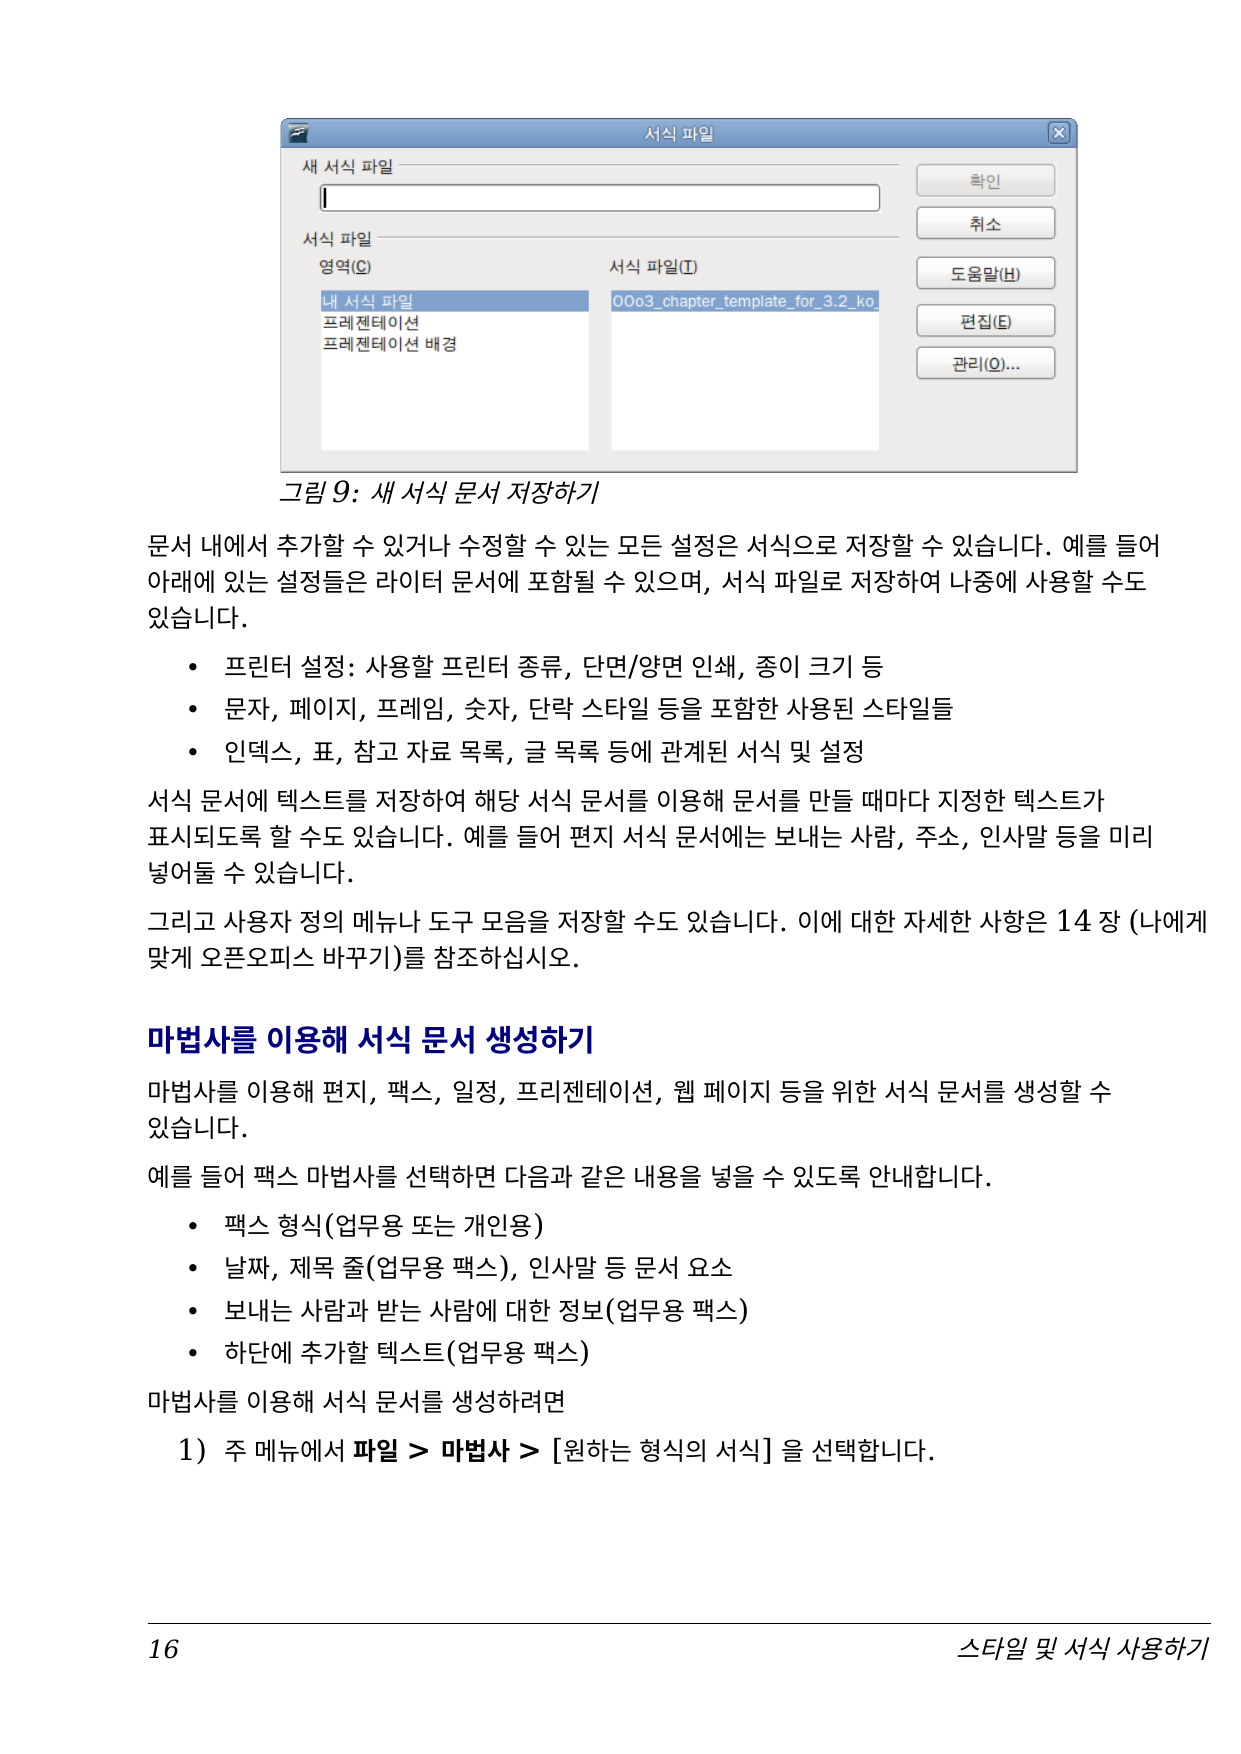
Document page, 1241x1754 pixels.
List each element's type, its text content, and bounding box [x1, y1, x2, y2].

picture [280, 118, 1078, 473]
text 문서 내에서 추가할 수 있거나 수정할 수 있는 모든 설정은 서식으로 저장할 수 있습니다. 예를 들어 아래에 있는 설정들은 라이터 문서에 포함될 수 있으며, 서식 파일로 저장하여 나중에 사용할 수도 있습니다. [148, 526, 1211, 635]
text 마법사를 이용해 편지, 팩스, 일정, 프리젠테이션, 웹 페이지 등을 위한 서식 문서를 생성할 수 있습니다. [148, 1072, 1211, 1145]
text 예를 들어 팩스 마법사를 선택하면 다음과 같은 내용을 넣을 수 있도록 안내합니다. [148, 1157, 1211, 1194]
list 팩스 형식(업무용 또는 개인용) [185, 1206, 1211, 1242]
list 하단에 추가할 텍스트(업무용 팩스) [185, 1334, 1211, 1370]
list 프린터 설정: 사용할 프린터 종류, 단면/양면 인쇄, 종이 크기 등 [185, 647, 1211, 684]
text 그리고 사용자 정의 메뉴나 도구 모음을 저장할 수도 있습니다. 이에 대한 자세한 사항은 14장 (나에게 맞게 오픈오피스 바꾸기)를 참조하십시오. [148, 902, 1211, 975]
text 마법사를 이용해 서식 문서를 생성하려면 [148, 1382, 1211, 1419]
list 인덱스, 표, 참고 자료 목록, 글 목록 등에 관계된 서식 및 설정 [185, 732, 1211, 769]
list 보내는 사람과 받는 사람에 대한 정보(업무용 팩스) [185, 1291, 1211, 1327]
list 문자, 페이지, 프레임, 숫자, 단락 스타일 등을 포함한 사용된 스타일들 [185, 690, 1211, 726]
text 서식 문서에 텍스트를 저장하여 해당 서식 문서를 이용해 문서를 만들 때마다 지정한 텍스트가 표시되도록 할 수도 있습니다. 예를 들어 편지 서식 문서에는 보내는 사람, 주소, 인사말 등을 미리 넣어둘 수 있습니다. [148, 781, 1211, 890]
subtitle 마법사를 이용해 서식 문서 생성하기 [148, 1017, 1211, 1060]
list 날짜, 제목 줄(업무용 팩스), 인사말 등 문서 요소 [185, 1249, 1211, 1285]
text 그림 9: 새 서식 문서 저장하기 [279, 118, 1079, 509]
list 주 메뉴에서 파일 > 마법사 > [원하는 형식의 서식] 을 선택합니다. [207, 1431, 1211, 1467]
